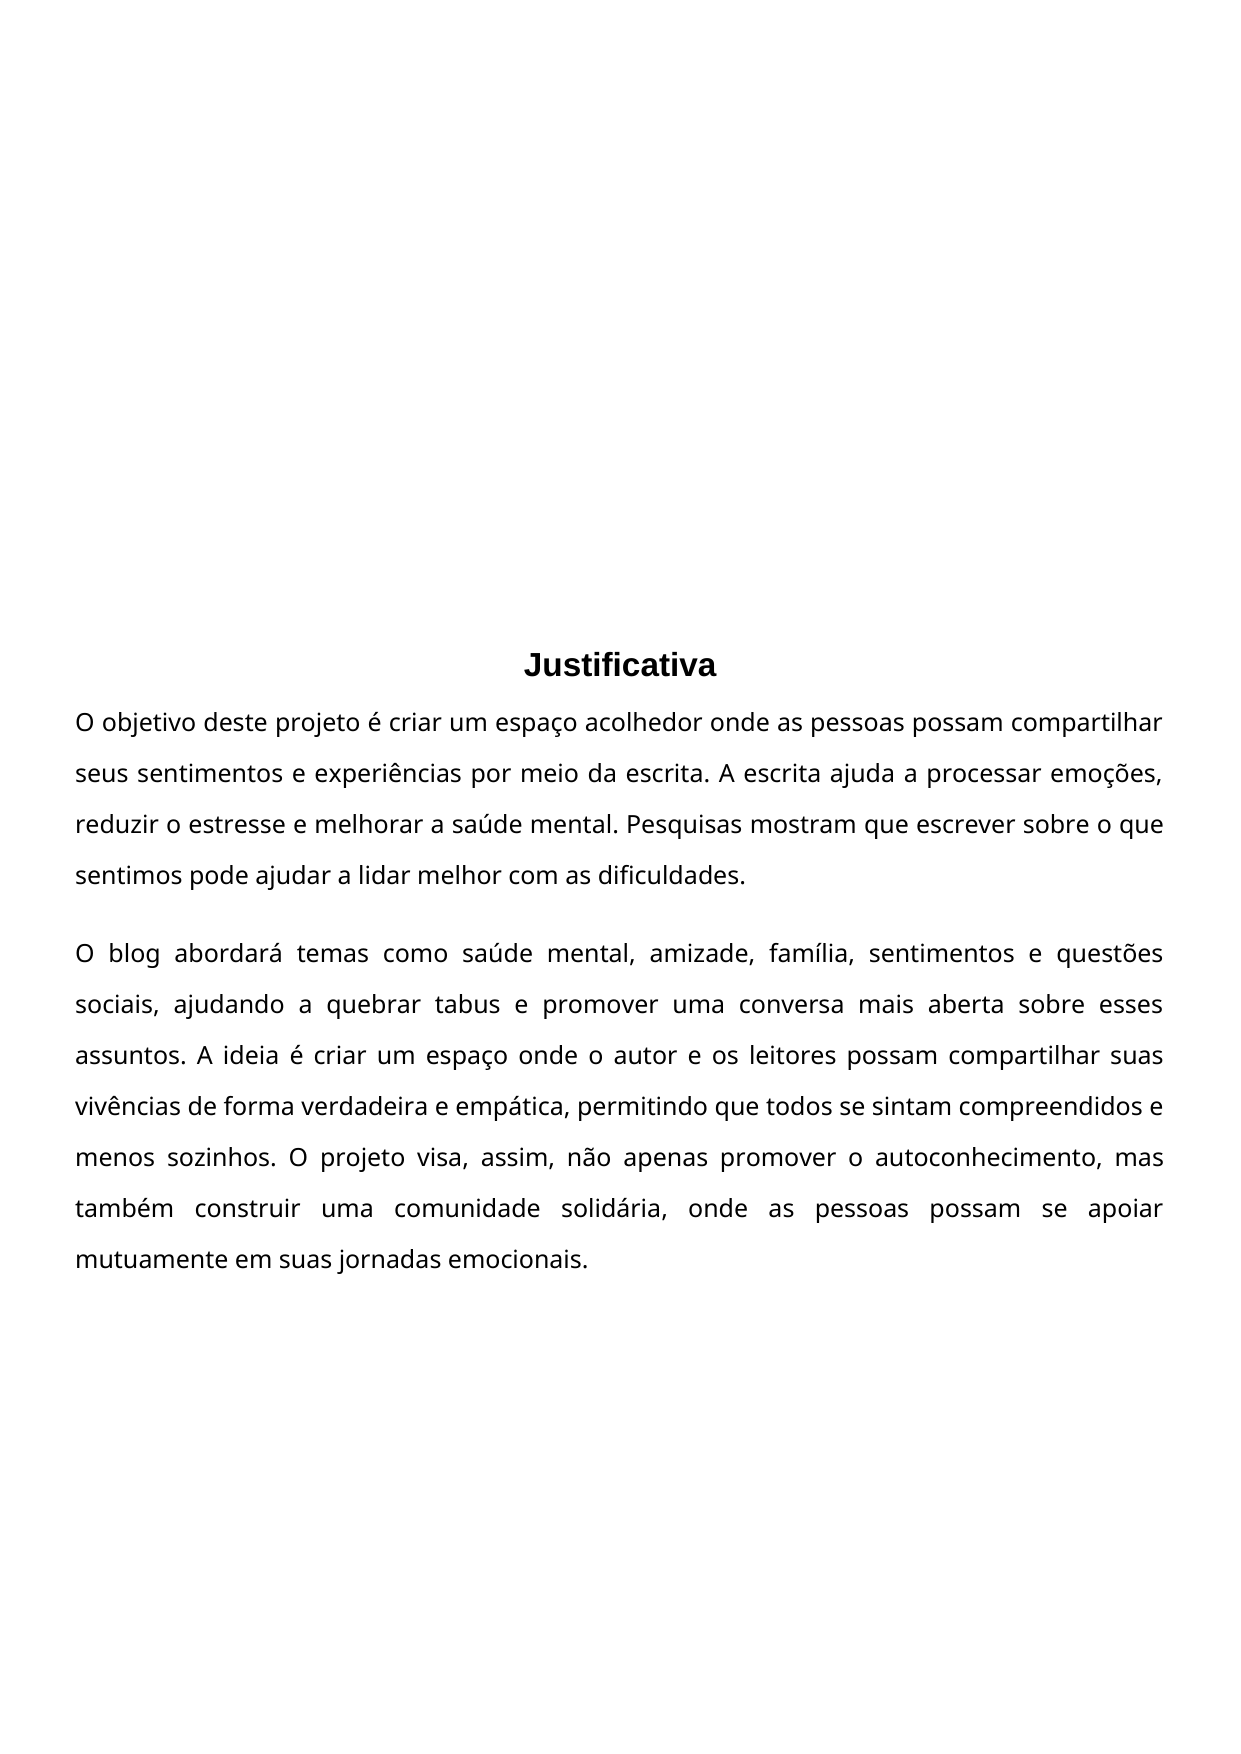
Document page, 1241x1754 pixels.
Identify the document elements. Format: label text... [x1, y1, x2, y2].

text O blog abordará temas como saúde mental, amizade, família, sentimentos e questões sociais, ajudando a quebrar tabus e promover uma conversa mais aberta sobre esses assuntos. A ideia é criar um espaço onde o autor e os leitores possam compartilhar suas vivências de forma verdadeira e empática, permitindo que todos se sintam compreendidos e menos sozinhos. O projeto visa, assim, não apenas promover o autoconhecimento, mas também construir uma comunidade solidária, onde as pessoas possam se apoiar mutuamente em suas jornadas emocionais. [75, 936, 1165, 1276]
subtitle Justificativa [75, 645, 1165, 683]
text O objetivo deste projeto é criar um espaço acolhedor onde as pessoas possam compartilhar seus sentimentos e experiências por meio da escrita. A escrita ajuda a processar emoções, reduzir o estresse e melhorar a saúde mental. Pesquisas mostram que escrever sobre o que sentimos pode ajudar a lidar melhor com as dificuldades. [75, 704, 1165, 892]
